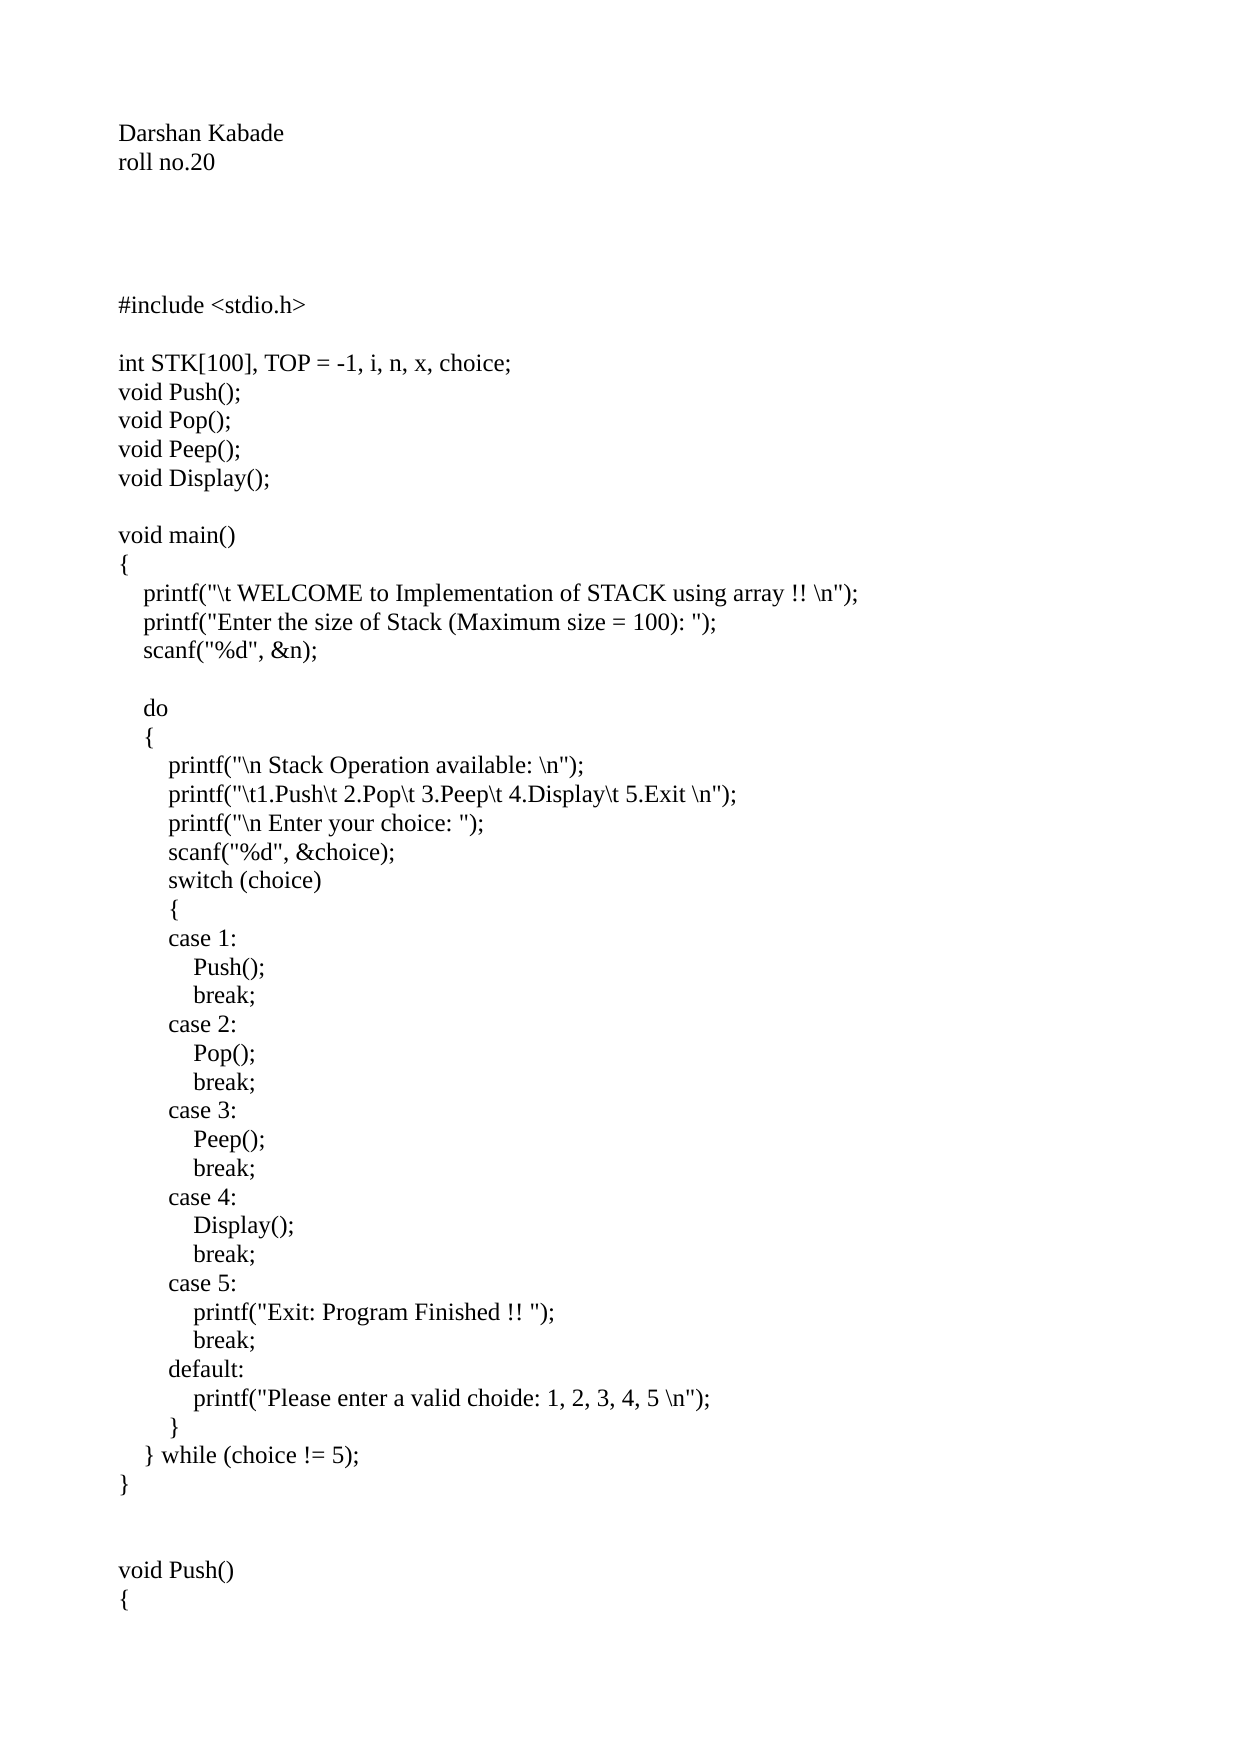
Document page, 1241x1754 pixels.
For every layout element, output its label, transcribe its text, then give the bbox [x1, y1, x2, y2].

text case 4: [118, 1182, 1122, 1211]
text printf("\n Stack Operation available: \n"); [118, 751, 1122, 779]
text printf("\t WELCOME to Implementation of STACK using array !! \n"); [118, 578, 1122, 607]
text break; [118, 1239, 1122, 1268]
text Pop(); [118, 1038, 1122, 1067]
text { [118, 894, 1122, 923]
text Push(); [118, 952, 1122, 981]
text break; [118, 1153, 1122, 1182]
text break; [118, 1067, 1122, 1096]
text switch (choice) [118, 866, 1122, 894]
text void main() [118, 521, 1122, 549]
text roll no.20 [118, 147, 1122, 176]
text void Push(); [118, 377, 1122, 406]
text Darshan Kabade [118, 118, 1122, 147]
text break; [118, 981, 1122, 1009]
text printf("Enter the size of Stack (Maximum size = 100): "); [118, 607, 1122, 636]
text printf("\t1.Push\t 2.Pop\t 3.Peep\t 4.Display\t 5.Exit \n"); [118, 779, 1122, 808]
text printf("Exit: Program Finished !! "); [118, 1297, 1122, 1326]
text break; [118, 1326, 1122, 1354]
text } [118, 1469, 1122, 1498]
text do [118, 693, 1122, 722]
text #include <stdio.h> [118, 291, 1122, 319]
text void Push() [118, 1556, 1122, 1584]
text } while (choice != 5); [118, 1441, 1122, 1469]
text Peep(); [118, 1124, 1122, 1153]
text printf("\n Enter your choice: "); [118, 808, 1122, 837]
text printf("Please enter a valid choide: 1, 2, 3, 4, 5 \n"); [118, 1383, 1122, 1412]
text case 2: [118, 1009, 1122, 1038]
text default: [118, 1354, 1122, 1383]
text void Peep(); [118, 434, 1122, 463]
text void Pop(); [118, 406, 1122, 434]
text case 1: [118, 923, 1122, 952]
text case 5: [118, 1268, 1122, 1297]
text scanf("%d", &n); [118, 636, 1122, 664]
text } [118, 1412, 1122, 1441]
text void Display(); [118, 463, 1122, 492]
text scanf("%d", &choice); [118, 837, 1122, 866]
text { [118, 722, 1122, 751]
text Display(); [118, 1211, 1122, 1239]
text { [118, 549, 1122, 578]
text int STK[100], TOP = -1, i, n, x, choice; [118, 348, 1122, 377]
text { [118, 1584, 1122, 1613]
text case 3: [118, 1096, 1122, 1124]
